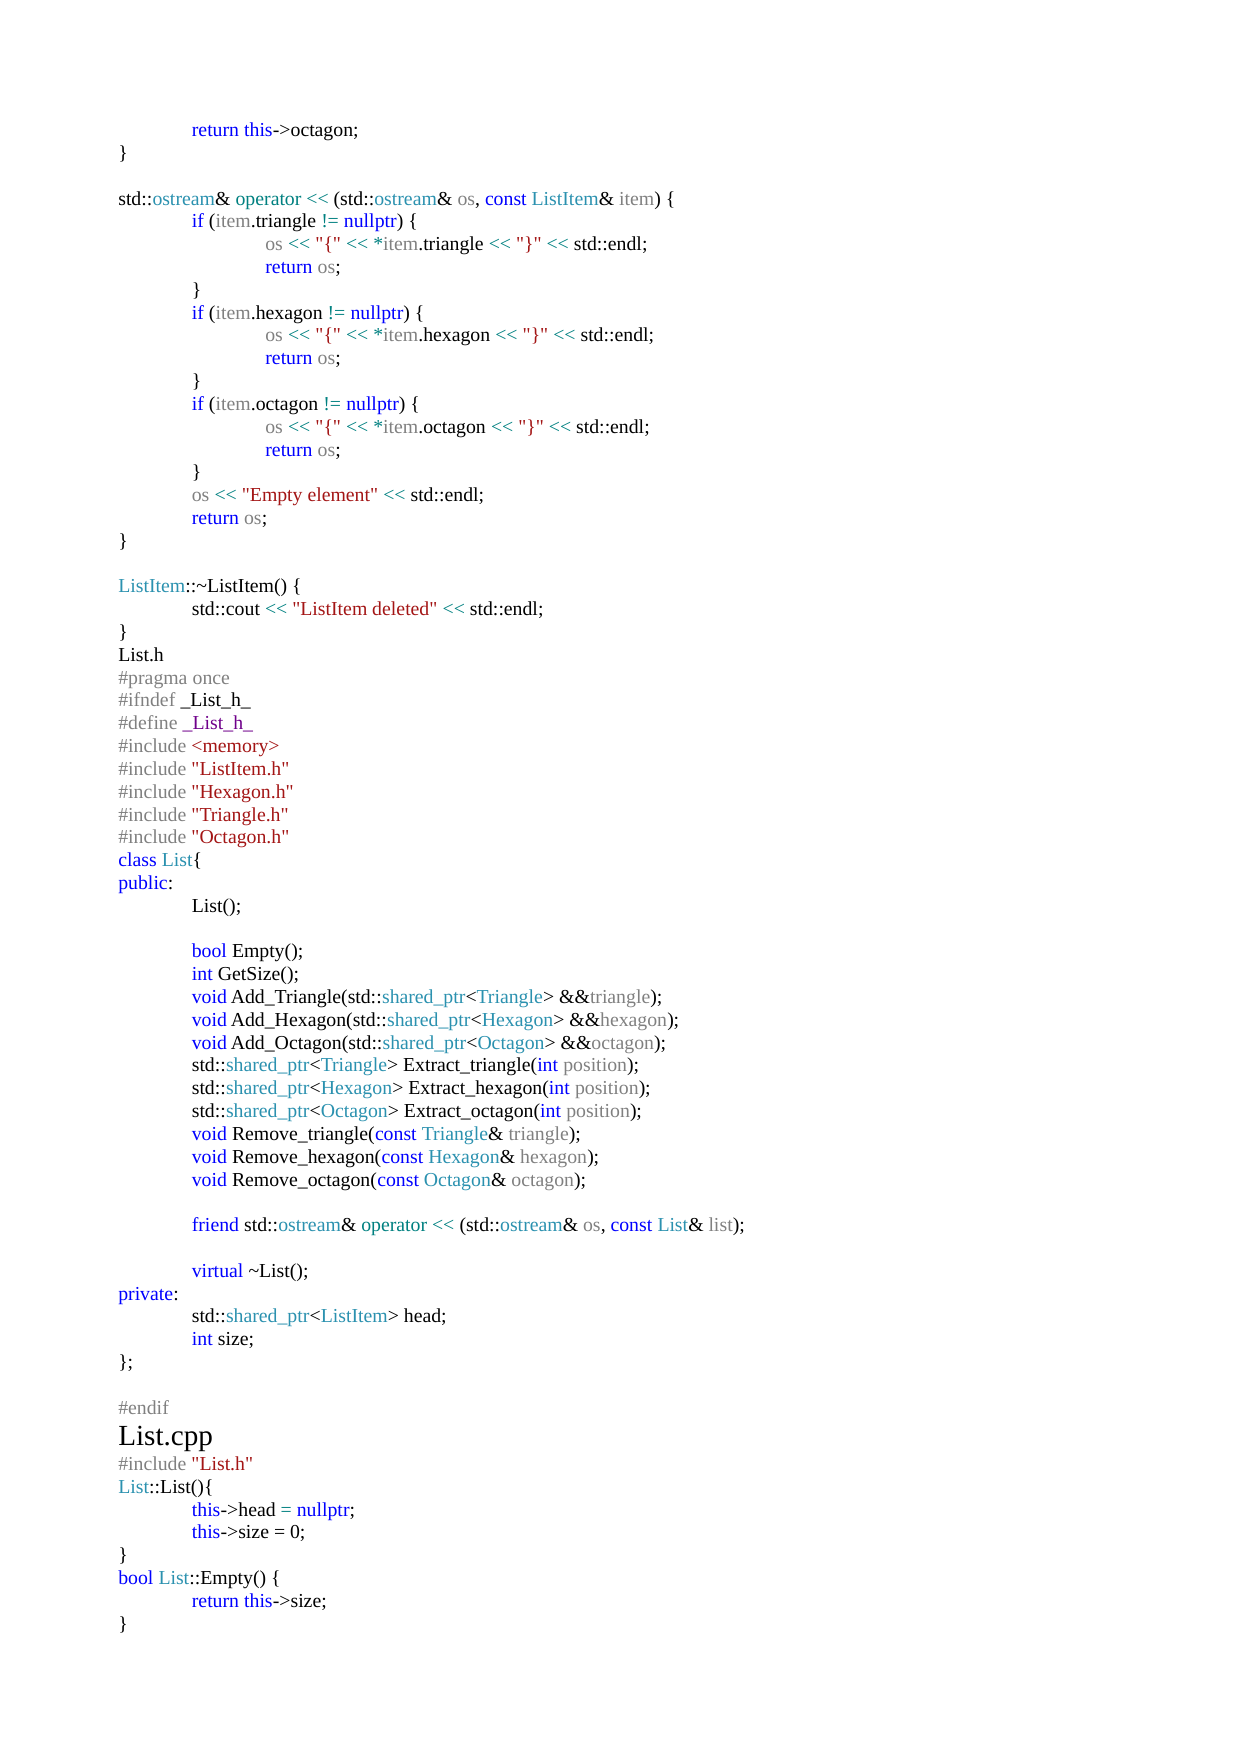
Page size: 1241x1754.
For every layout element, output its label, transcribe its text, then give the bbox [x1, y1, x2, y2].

text void Remove_octagon(const Octagon& octagon); [118, 1167, 1122, 1190]
text std::cout << "ListItem deleted" << std::endl; [118, 597, 1122, 620]
text if (item.hexagon != nullptr) { [118, 301, 1122, 323]
text #include <memory> [118, 734, 1122, 757]
text #include "Triangle.h" [118, 802, 1122, 825]
text } [118, 1612, 1122, 1634]
text } [118, 460, 1122, 483]
text std::ostream& operator << (std::ostream& os, const ListItem& item) { [118, 187, 1122, 209]
text #pragma once [118, 666, 1122, 688]
text List(); [118, 894, 1122, 917]
text public: [118, 871, 1122, 894]
text return os; [118, 255, 1122, 278]
text } [118, 1543, 1122, 1566]
text List.cpp [118, 1418, 1122, 1452]
text bool List::Empty() { [118, 1566, 1122, 1589]
text int size; [118, 1327, 1122, 1350]
text void Remove_triangle(const Triangle& triangle); [118, 1122, 1122, 1145]
text }; [118, 1350, 1122, 1373]
text std::shared_ptr<Triangle> Extract_triangle(int position); [118, 1053, 1122, 1076]
text void Add_Octagon(std::shared_ptr<Octagon> &&octagon); [118, 1031, 1122, 1053]
text return this->octagon; [118, 118, 1122, 141]
text return os; [118, 506, 1122, 529]
text ListItem::~ListItem() { [118, 574, 1122, 597]
text int GetSize(); [118, 962, 1122, 985]
text } [118, 620, 1122, 643]
text os << "{" << *item.octagon << "}" << std::endl; [118, 415, 1122, 437]
text void Add_Hexagon(std::shared_ptr<Hexagon> &&hexagon); [118, 1008, 1122, 1031]
text this->head = nullptr; [118, 1498, 1122, 1520]
text class List{ [118, 848, 1122, 871]
text this->size = 0; [118, 1520, 1122, 1543]
text return this->size; [118, 1589, 1122, 1612]
text #include "ListItem.h" [118, 757, 1122, 780]
text bool Empty(); [118, 939, 1122, 962]
text friend std::ostream& operator << (std::ostream& os, const List& list); [118, 1213, 1122, 1236]
text std::shared_ptr<ListItem> head; [118, 1304, 1122, 1327]
text #define _List_h_ [118, 711, 1122, 734]
text #ifndef _List_h_ [118, 688, 1122, 711]
text os << "{" << *item.triangle << "}" << std::endl; [118, 232, 1122, 255]
text #include "List.h" [118, 1452, 1122, 1475]
text os << "{" << *item.hexagon << "}" << std::endl; [118, 323, 1122, 346]
text #include "Hexagon.h" [118, 780, 1122, 802]
text std::shared_ptr<Octagon> Extract_octagon(int position); [118, 1099, 1122, 1122]
text List.h [118, 643, 1122, 666]
text void Remove_hexagon(const Hexagon& hexagon); [118, 1145, 1122, 1167]
text } [118, 141, 1122, 164]
text virtual ~List(); [118, 1259, 1122, 1282]
text } [118, 369, 1122, 392]
text private: [118, 1282, 1122, 1304]
text return os; [118, 437, 1122, 460]
text List::List(){ [118, 1475, 1122, 1498]
text } [118, 278, 1122, 301]
text return os; [118, 346, 1122, 369]
text void Add_Triangle(std::shared_ptr<Triangle> &&triangle); [118, 985, 1122, 1008]
text if (item.triangle != nullptr) { [118, 209, 1122, 232]
text } [118, 529, 1122, 552]
text if (item.octagon != nullptr) { [118, 392, 1122, 415]
text os << "Empty element" << std::endl; [118, 483, 1122, 506]
text std::shared_ptr<Hexagon> Extract_hexagon(int position); [118, 1076, 1122, 1099]
text #endif [118, 1396, 1122, 1418]
text #include "Octagon.h" [118, 825, 1122, 848]
